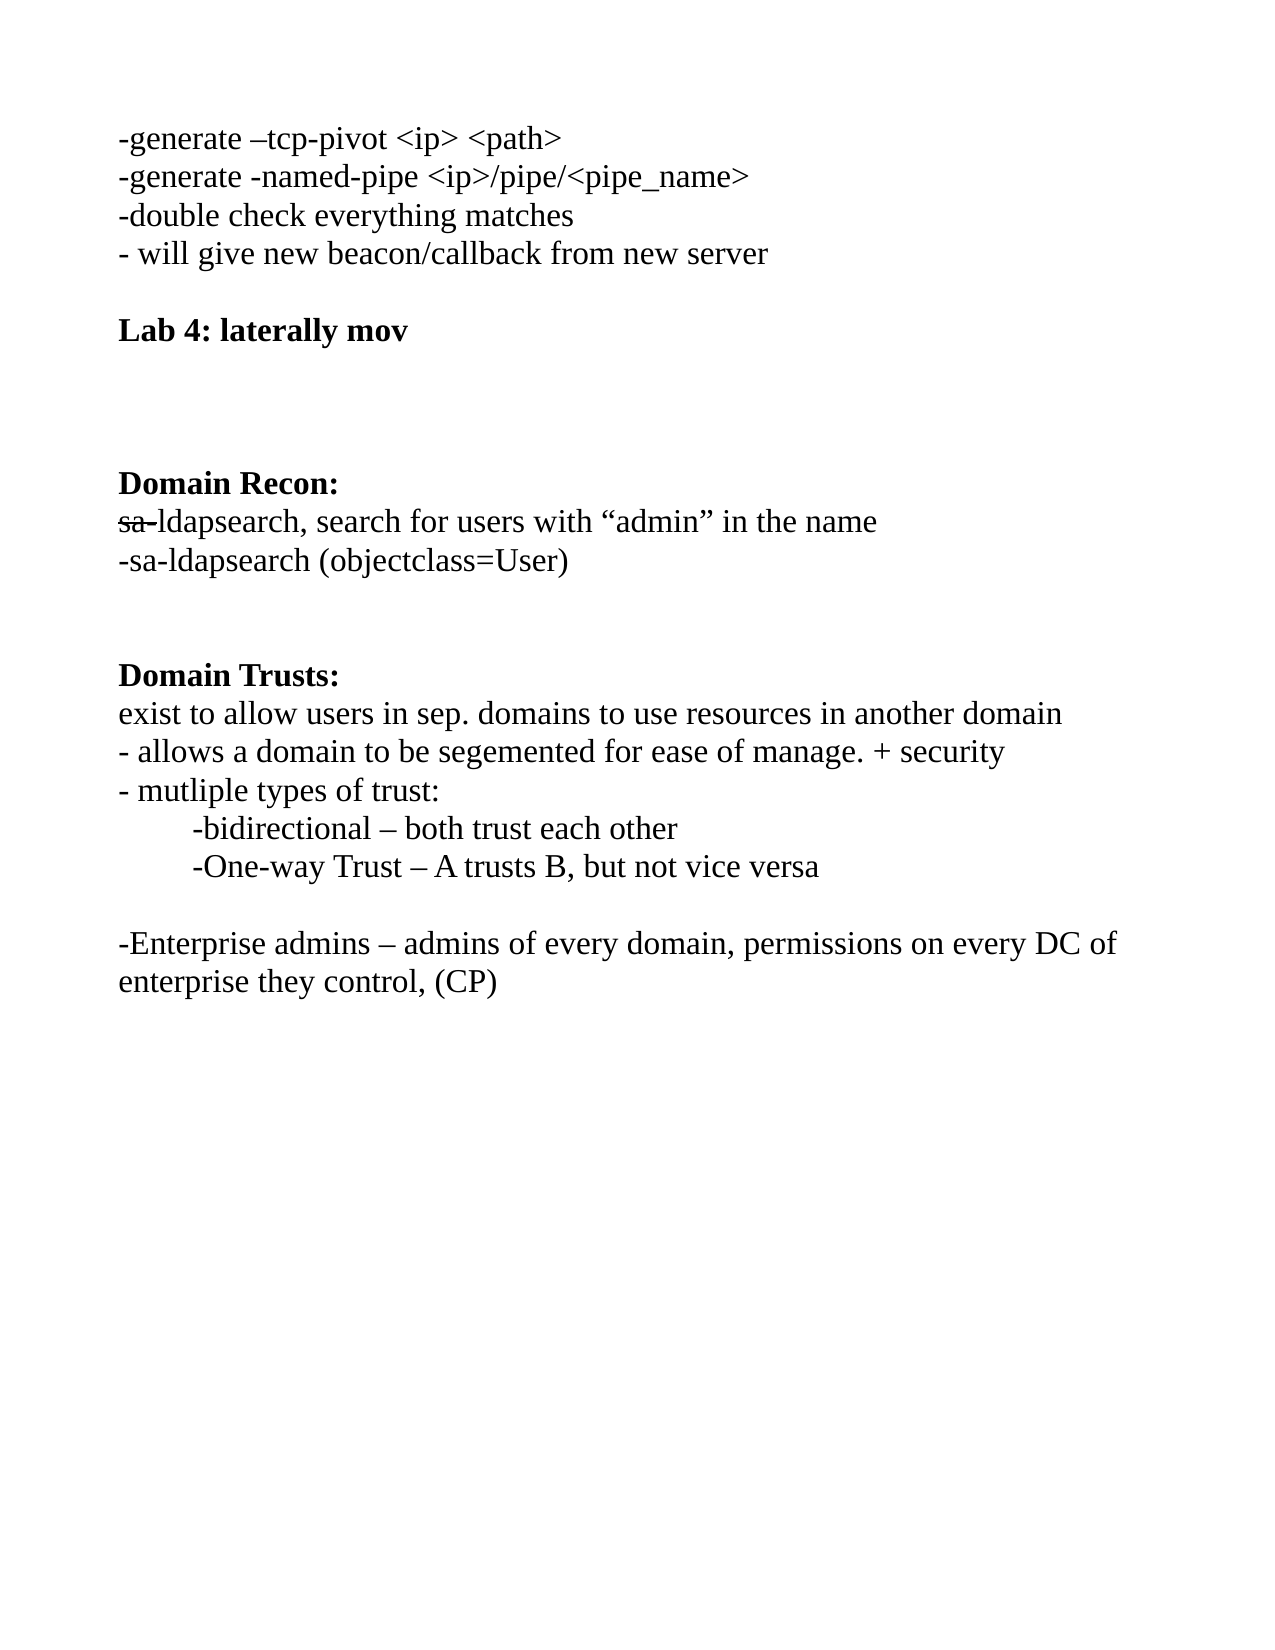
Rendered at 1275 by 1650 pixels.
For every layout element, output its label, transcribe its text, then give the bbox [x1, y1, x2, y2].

text sa-ldapsearch, search for users with “admin” in the name [118, 501, 1157, 540]
text -One-way Trust – A trusts B, but not vice versa [118, 846, 1157, 885]
text Lab 4: laterally mov [118, 310, 1157, 348]
text -generate -named-pipe <ip>/pipe/<pipe_name> [118, 156, 1157, 195]
text -generate –tcp-pivot <ip> <path> [118, 118, 1157, 156]
text -double check everything matches [118, 195, 1157, 233]
text Domain Recon: [118, 463, 1157, 501]
text - allows a domain to be segemented for ease of manage. + security [118, 731, 1157, 770]
text -Enterprise admins – admins of every domain, permissions on every DC of enterprise they control, (CP) [118, 923, 1157, 1000]
text exist to allow users in sep. domains to use resources in another domain [118, 693, 1157, 731]
text -bidirectional – both trust each other [118, 808, 1157, 846]
text Domain Trusts: [118, 655, 1157, 693]
text - will give new beacon/callback from new server [118, 233, 1157, 271]
text - mutliple types of trust: [118, 770, 1157, 808]
text -sa-ldapsearch (objectclass=User) [118, 540, 1157, 578]
